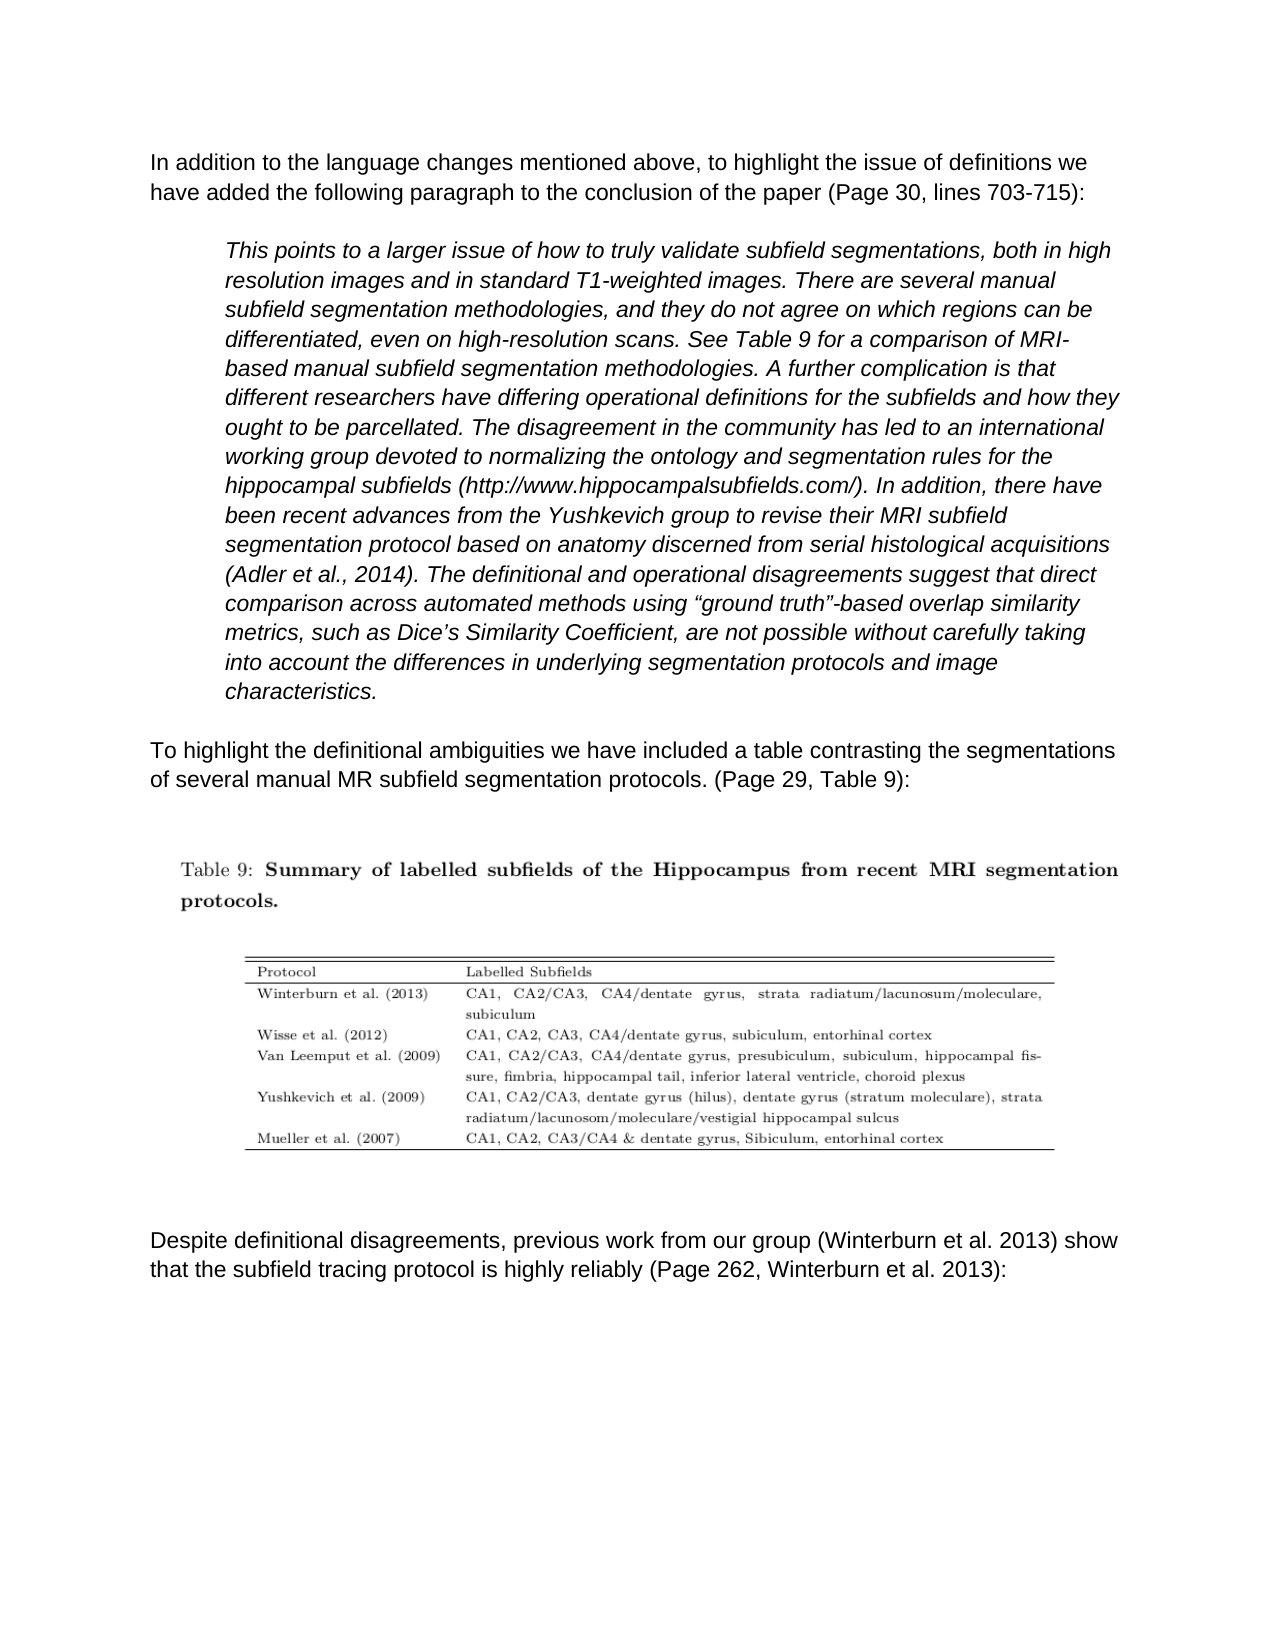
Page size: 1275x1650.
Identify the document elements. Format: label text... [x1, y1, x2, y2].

text In addition to the language changes mentioned above, to highlight the issue of definitions we have added the following paragraph to the conclusion of the paper (Page 30, lines 703-715): [150, 150, 1125, 205]
picture [168, 844, 1144, 1176]
text To highlight the definitional ambiguities we have included a table contrasting the segmentations of several manual MR subfield segmentation protocols. (Page 29, Table 9): [150, 737, 1125, 792]
text Despite definitional disagreements, previous work from our group (Winterburn et al. 2013) show that the subfield tracing protocol is highly reliably (Page 262, Winterburn et al. 2013): [150, 1227, 1125, 1282]
text This points to a larger issue of how to truly validate subfield segmentations, both in high resolution images and in standard T1-weighted images. There are several manual subfield segmentation methodologies, and they do not agree on which regions can be differentiated, even on high-resolution scans. See Table 9 for a comparison of MRI-based manual subfield segmentation methodologies. A further complication is that different researchers have differing operational definitions for the subfields and how they ought to be parcellated. The disagreement in the community has led to an international working group devoted to normalizing the ontology and segmentation rules for the hippocampal subfields (http://www.hippocampalsubfields.com/). In addition, there have been recent advances from the Yushkevich group to revise their MRI subfield segmentation protocol based on anatomy discerned from serial histological acquisitions (Adler et al., 2014). The definitional and operational disagreements suggest that direct comparison across automated methods using “ground truth”-based overlap similarity metrics, such as Dice’s Similarity Coefficient, are not possible without carefully taking into account the differences in underlying segmentation protocols and image characteristics. [225, 238, 1125, 734]
